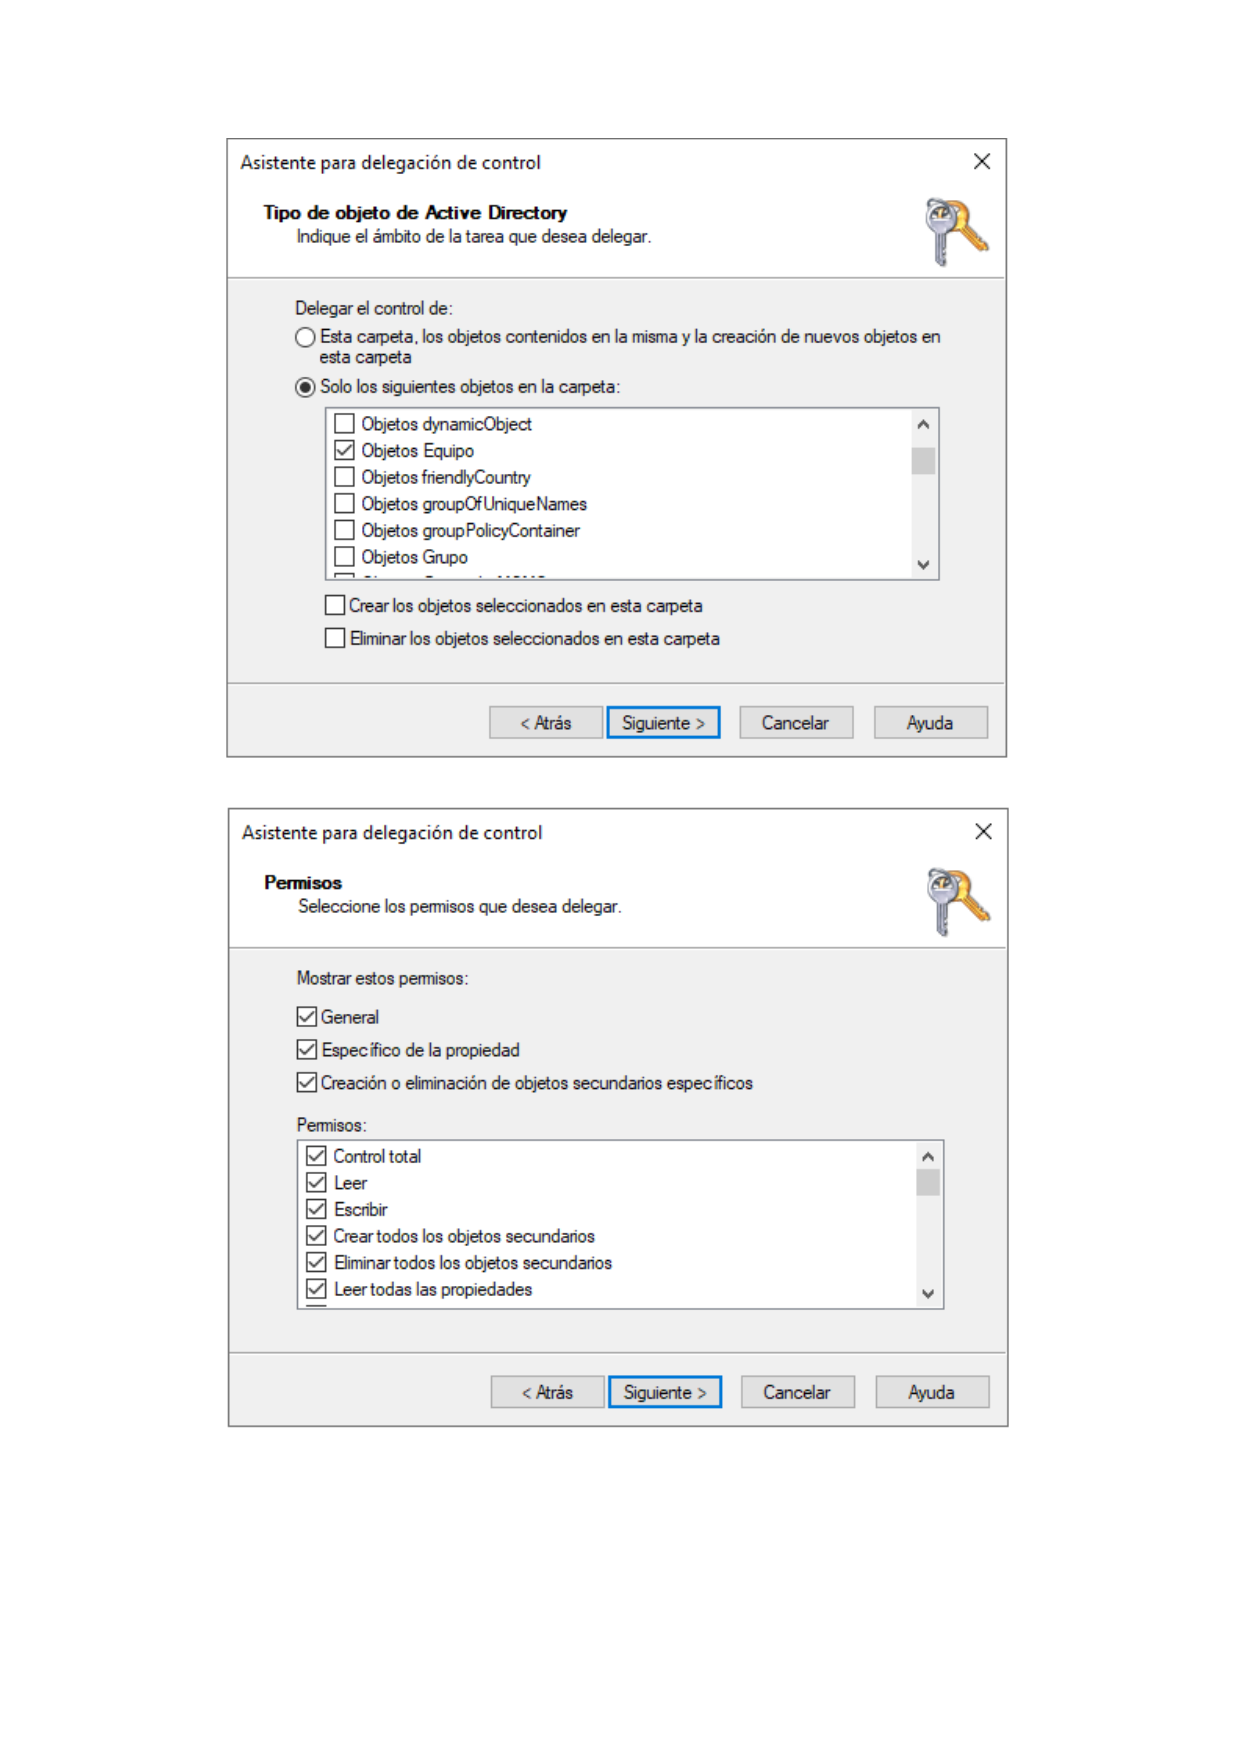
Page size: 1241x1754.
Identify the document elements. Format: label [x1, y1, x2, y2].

picture [225, 805, 1009, 1432]
picture [225, 138, 1009, 761]
